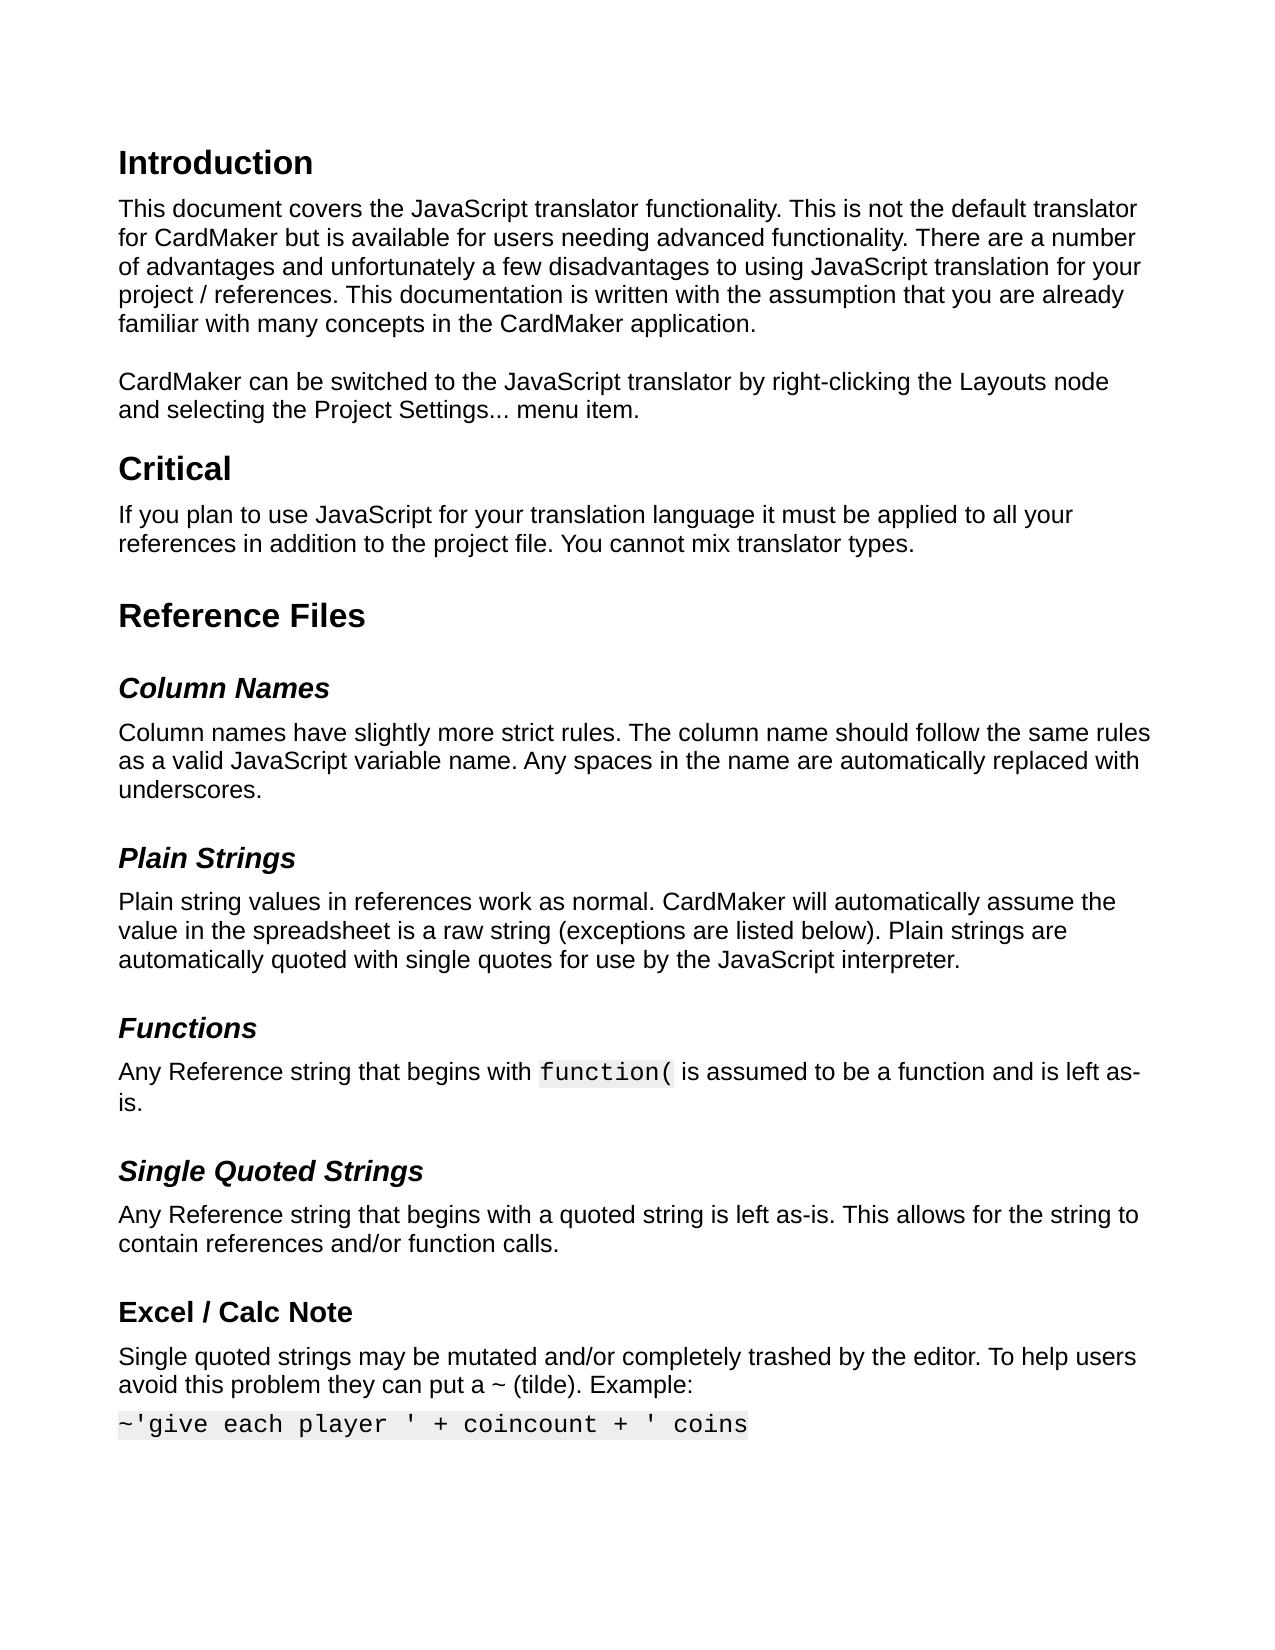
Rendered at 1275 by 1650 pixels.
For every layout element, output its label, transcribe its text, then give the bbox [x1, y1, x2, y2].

subtitle Functions [118, 1011, 1157, 1045]
text If you plan to use JavaScript for your translation language it must be applied to all your references in addition to the project file. You cannot mix translator types. [118, 500, 1157, 558]
text ~'give each player ' + coincount + ' coins [118, 1411, 1157, 1440]
subtitle Excel / Calc Note [118, 1295, 1157, 1329]
text Single quoted strings may be mutated and/or completely trashed by the editor. To help users avoid this problem they can put a ~ (tilde). Example: [118, 1341, 1157, 1399]
text CardMaker can be switched to the JavaScript translator by right-clicking the Layouts node and selecting the Project Settings... menu item. [118, 367, 1157, 424]
text Column names have slightly more strict rules. The column name should follow the same rules as a valid JavaScript variable name. Any spaces in the name are automatically replaced with underscores. [118, 718, 1157, 804]
subtitle Introduction [118, 143, 1157, 182]
subtitle Critical [118, 449, 1157, 488]
subtitle Column Names [118, 672, 1157, 705]
text Plain string values in references work as normal. CardMaker will automatically assume the value in the spreadsheet is a raw string (exceptions are listed below). Plain strings are automatically quoted with single quotes for use by the JavaScript interpreter. [118, 887, 1157, 974]
subtitle Plain Strings [118, 841, 1157, 875]
text Any Reference string that begins with a quoted string is left as-is. This allows for the string to contain references and/or function calls. [118, 1200, 1157, 1258]
text Any Reference string that begins with function( is assumed to be a function and is left as-is. [118, 1057, 1157, 1117]
subtitle Reference Files [118, 595, 1157, 634]
subtitle Single Quoted Strings [118, 1154, 1157, 1188]
text This document covers the JavaScript translator functionality. This is not the default translator for CardMaker but is available for users needing advanced functionality. There are a number of advantages and unfortunately a few disadvantages to using JavaScript translation for your project / references. This documentation is written with the assumption that you are already familiar with many concepts in the CardMaker application. [118, 194, 1157, 338]
